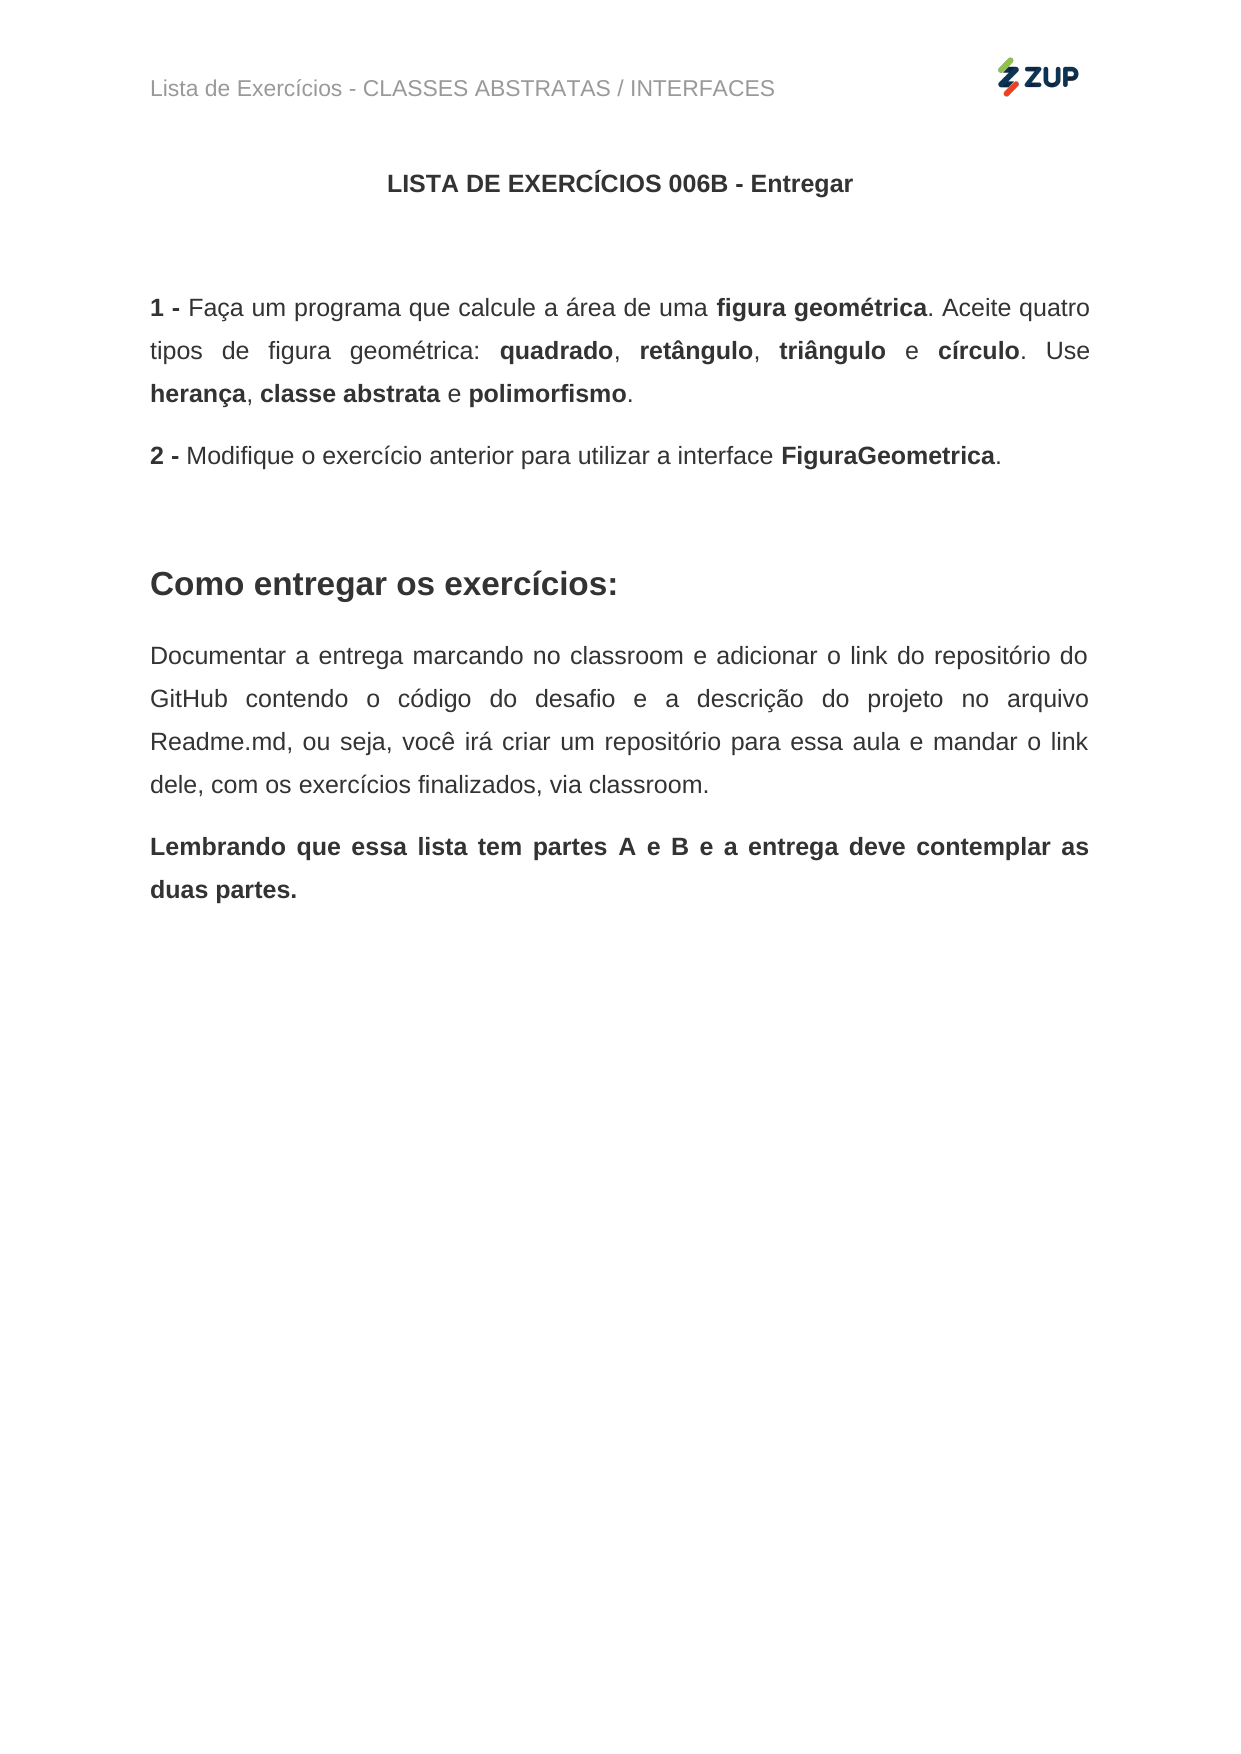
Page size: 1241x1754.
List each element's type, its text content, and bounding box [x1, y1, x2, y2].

text LISTA DE EXERCÍCIOS 006B - Entregar [150, 169, 1090, 197]
text 1 - Faça um programa que calcule a área de uma figura geométrica. Aceite quatro tipos de figura geométrica: quadrado, retângulo, triângulo e círculo. Use herança, classe abstrata e polimorfismo. [150, 292, 1090, 407]
picture [987, 46, 1090, 108]
text 2 - Modifique o exercício anterior para utilizar a interface FiguraGeometrica. [150, 441, 1090, 469]
text Como entregar os exercícios: [150, 564, 1090, 603]
text Documentar a entrega marcando no classroom e adicionar o link do repositório do GitHub contendo o código do desafio e a descrição do projeto no arquivo Readme.md, ou seja, você irá criar um repositório para essa aula e mandar o link dele, com os exercícios finalizados, via classroom. [150, 641, 1090, 799]
text Lembrando que essa lista tem partes A e B e a entrega deve contemplar as duas partes. [150, 832, 1090, 904]
